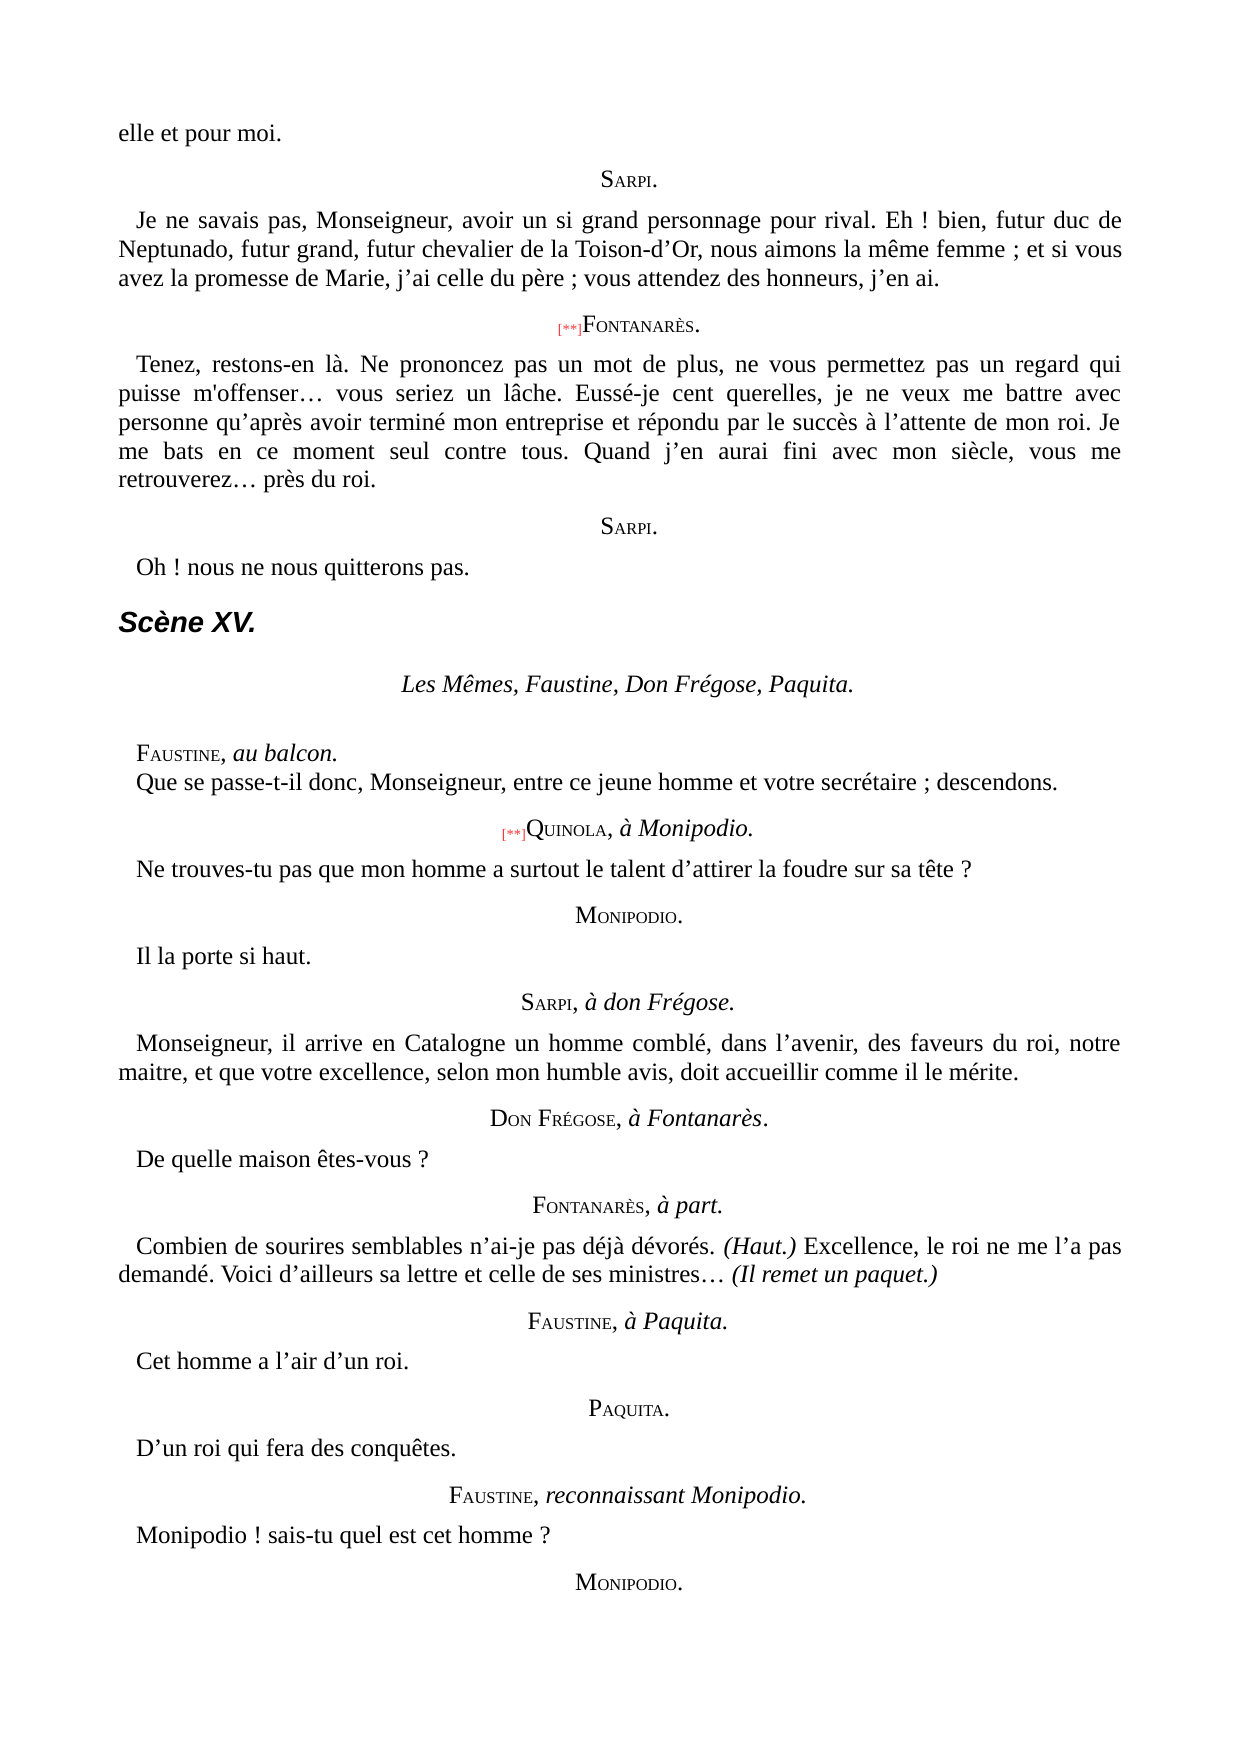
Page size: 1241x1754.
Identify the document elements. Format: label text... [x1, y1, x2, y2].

text Combien de sourires semblables n’ai-je pas déjà dévorés. (Haut.) Excellence, le roi ne me l’a pas demandé. Voici d’ailleurs sa lettre et celle de ses ministres… (Il remet un paquet.) [118, 1231, 1122, 1288]
text D’un roi qui fera des conquêtes. [118, 1433, 1122, 1462]
text De quelle maison êtes-vous ? [118, 1144, 1122, 1172]
text Fontanarès, à part. [118, 1190, 1122, 1219]
text Monipodio. [118, 1567, 1122, 1596]
text Monipodio. [118, 901, 1122, 929]
text Ne trouves-tu pas que mon homme a surtout le talent d’attirer la foudre sur sa tête ? [118, 854, 1122, 883]
text Sarpi. [118, 511, 1122, 540]
text Faustine, reconnaissant Monipodio. [118, 1480, 1122, 1509]
text Paquita. [118, 1393, 1122, 1422]
text Monipodio ! sais-tu quel est cet homme ? [118, 1520, 1122, 1549]
text Les Mêmes, Faustine, Don Frégose, Paquita. [118, 669, 1122, 698]
text elle et pour moi. [118, 118, 1122, 147]
text Cet homme a l’air d’un roi. [118, 1346, 1122, 1375]
text [**]Quinola, à Monipodio. [118, 813, 1122, 842]
text Il la porte si haut. [118, 941, 1122, 970]
subtitle Scène XV. [118, 605, 1122, 639]
text Je ne savais pas, Monseigneur, avoir un si grand personnage pour rival. Eh ! bien, futur duc de Neptunado, futur grand, futur chevalier de la Toison-d’Or, nous aimons la même femme ; et si vous avez la promesse de Marie, j’ai celle du père ; vous attendez des honneurs, j’en ai. [118, 205, 1122, 291]
text Faustine, à Paquita. [118, 1306, 1122, 1335]
text Faustine, au balcon. [118, 738, 1122, 767]
text [**]Fontanarès. [118, 309, 1122, 338]
text Que se passe-t-il donc, Monseigneur, entre ce jeune homme et votre secrétaire ; descendons. [118, 767, 1122, 796]
text Oh ! nous ne nous quitterons pas. [118, 552, 1122, 580]
text Sarpi, à don Frégose. [118, 987, 1122, 1016]
text Monseigneur, il arrive en Catalogne un homme comblé, dans l’avenir, des faveurs du roi, notre maitre, et que votre excellence, selon mon humble avis, doit accueillir comme il le mérite. [118, 1028, 1122, 1086]
text Don Frégose, à Fontanarès. [118, 1103, 1122, 1132]
text Tenez, restons-en là. Ne prononcez pas un mot de plus, ne vous permettez pas un regard qui puisse m'offenser… vous seriez un lâche. Eussé-je cent querelles, je ne veux me battre avec personne qu’après avoir terminé mon entreprise et répondu par le succès à l’attente de mon roi. Je me bats en ce moment seul contre tous. Quand j’en aurai fini avec mon siècle, vous me retrouverez… près du roi. [118, 349, 1122, 493]
text Sarpi. [118, 164, 1122, 193]
